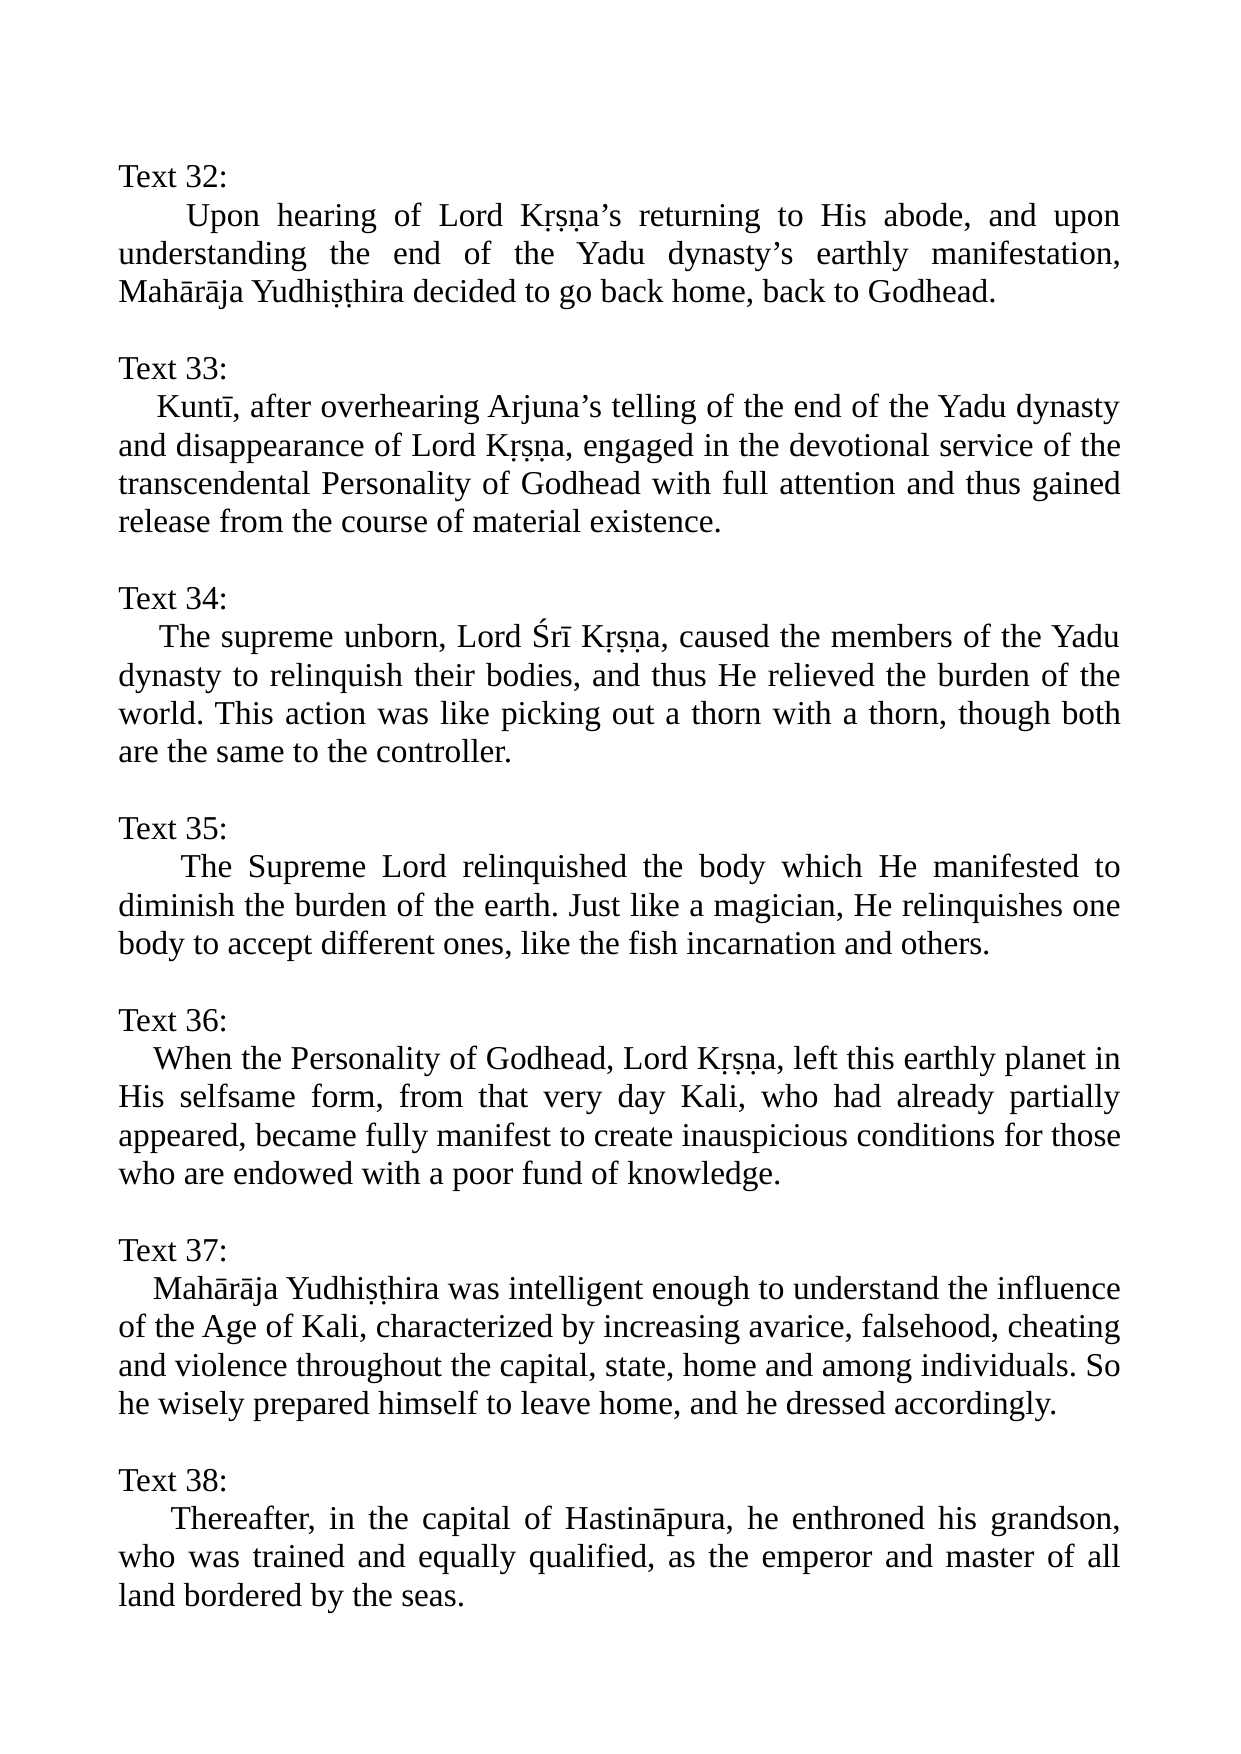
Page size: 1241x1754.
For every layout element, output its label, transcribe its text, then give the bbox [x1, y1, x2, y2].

text Text 34: [118, 578, 1122, 616]
text Mahārāja Yudhiṣṭhira was intelligent enough to understand the influence of the Age of Kali, characterized by increasing avarice, falsehood, cheating and violence throughout the capital, state, home and among individuals. So he wisely prepared himself to leave home, and he dressed accordingly. [118, 1268, 1122, 1421]
text Upon hearing of Lord Kṛṣṇa’s returning to His abode, and upon understanding the end of the Yadu dynasty’s earthly manifestation, Mahārāja Yudhiṣṭhira decided to go back home, back to Godhead. [118, 195, 1122, 310]
text Text 36: [118, 1000, 1122, 1038]
text Text 35: [118, 808, 1122, 846]
text Text 32: [118, 156, 1122, 195]
text When the Personality of Godhead, Lord Kṛṣṇa, left this earthly planet in His selfsame form, from that very day Kali, who had already partially appeared, became fully manifest to create inauspicious conditions for those who are endowed with a poor fund of knowledge. [118, 1038, 1122, 1191]
text The supreme unborn, Lord Śrī Kṛṣṇa, caused the members of the Yadu dynasty to relinquish their bodies, and thus He relieved the burden of the world. This action was like picking out a thorn with a thorn, though both are the same to the controller. [118, 616, 1122, 770]
text The Supreme Lord relinquished the body which He manifested to diminish the burden of the earth. Just like a magician, He relinquishes one body to accept different ones, like the fish incarnation and others. [118, 846, 1122, 961]
text Text 33: [118, 348, 1122, 386]
text Text 37: [118, 1230, 1122, 1268]
text Text 38: [118, 1460, 1122, 1498]
text Thereafter, in the capital of Hastināpura, he enthroned his grandson, who was trained and equally qualified, as the emperor and master of all land bordered by the seas. [118, 1498, 1122, 1613]
text Kuntī, after overhearing Arjuna’s telling of the end of the Yadu dynasty and disappearance of Lord Kṛṣṇa, engaged in the devotional service of the transcendental Personality of Godhead with full attention and thus gained release from the course of material existence. [118, 386, 1122, 540]
